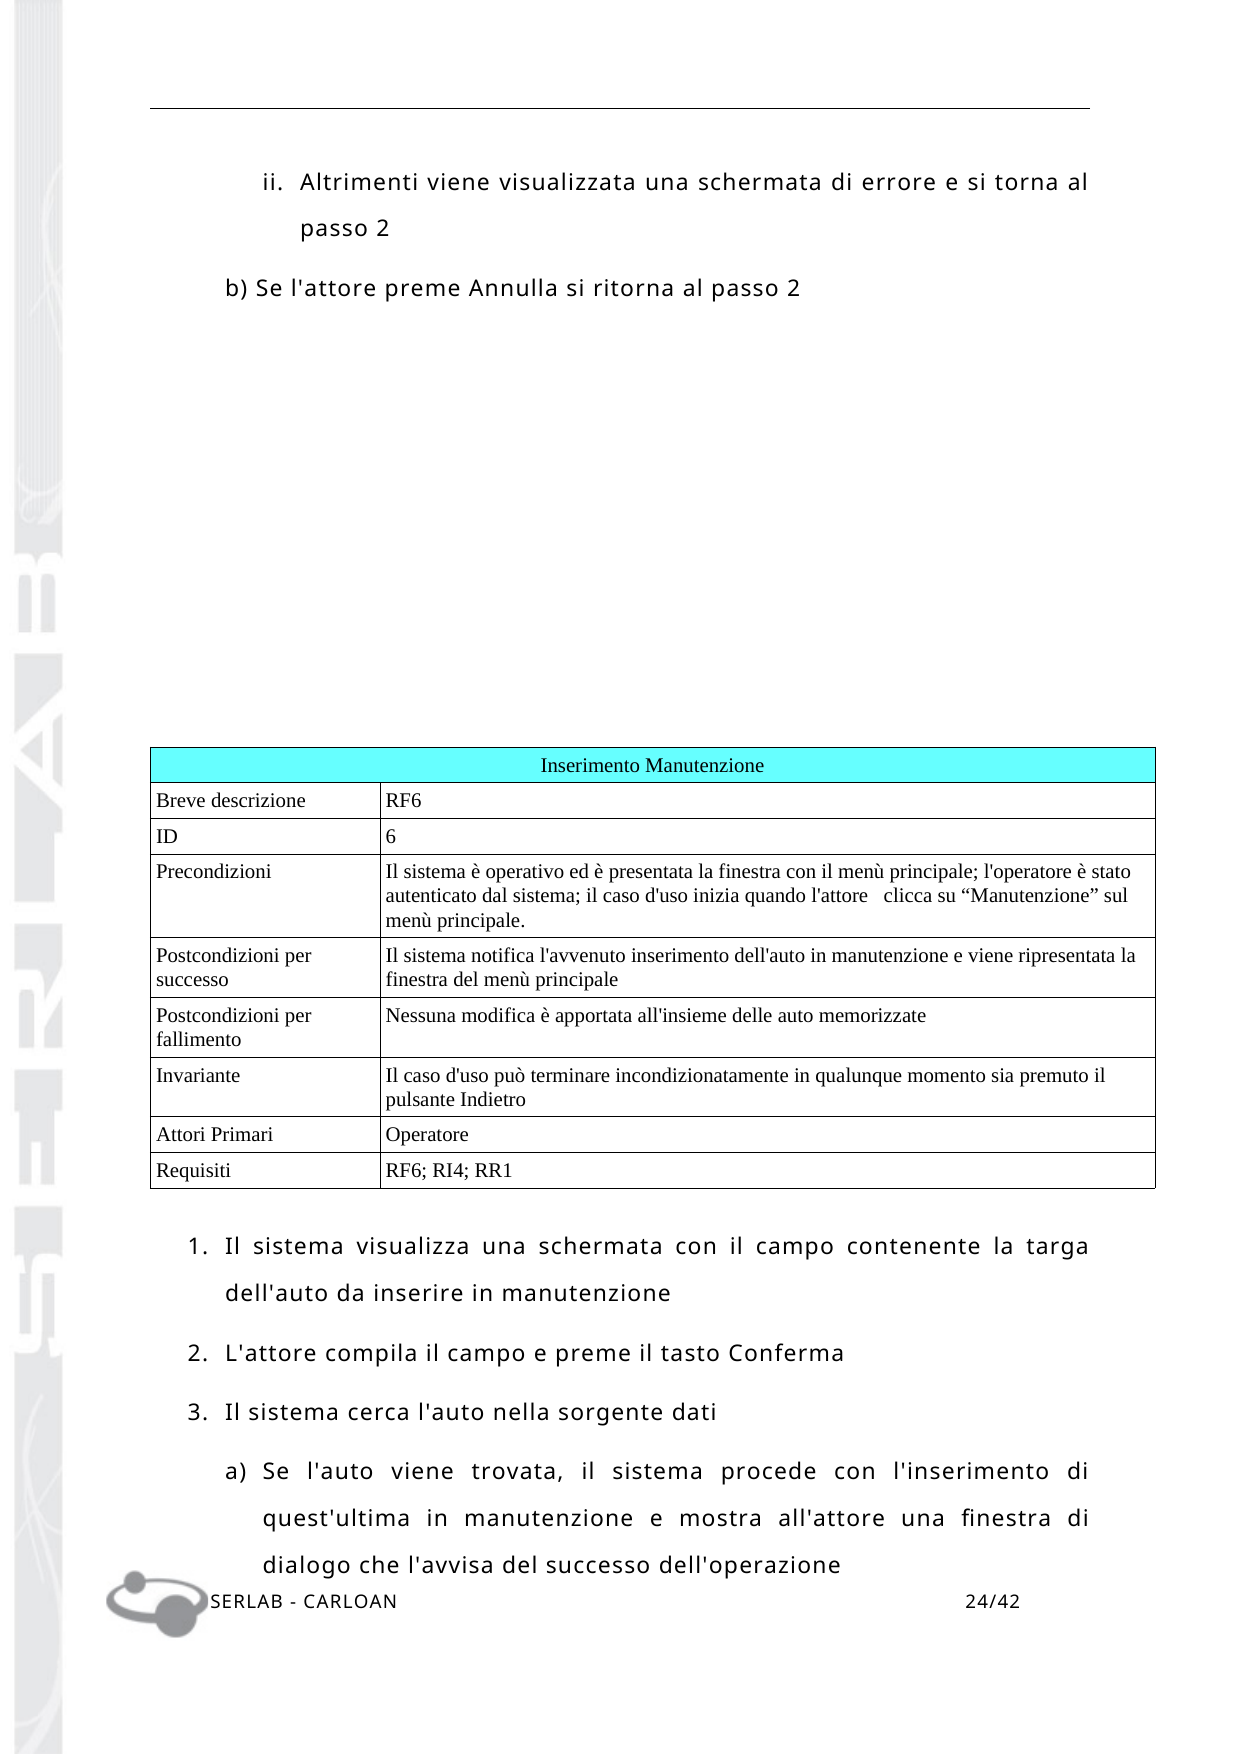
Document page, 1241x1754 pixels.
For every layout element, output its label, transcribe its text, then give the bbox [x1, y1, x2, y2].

table_cell Invariante [151, 1058, 380, 1116]
table_cell Requisiti [151, 1153, 380, 1188]
table_cell Breve descrizione [151, 783, 380, 818]
table_cell Postcondizioni per successo [151, 938, 380, 997]
table_header Inserimento Manutenzione [151, 748, 1155, 782]
table_cell Precondizioni [151, 855, 380, 937]
list Il sistema cerca l'auto nella sorgente dati [187, 1396, 1090, 1427]
list Se l'auto viene trovata, il sistema procede con l'inserimento di quest'ultima in manutenzione e mostra all'attore una finestra di dialogo che l'avvisa del successo dell'operazione [225, 1455, 1090, 1580]
table_cell Postcondizioni per fallimento [151, 998, 380, 1057]
table_cell Il sistema notifica l'avvenuto inserimento dell'auto in manutenzione e viene ripresentata la finestra del menù principale [381, 938, 1155, 997]
list Altrimenti viene visualizzata una schermata di errore e si torna al passo 2 [262, 165, 1090, 243]
table_cell RF6 [381, 783, 1155, 818]
picture [0, 0, 71, 1754]
table_cell 6 [381, 819, 1155, 853]
table_cell ID [151, 819, 380, 853]
picture [94, 1570, 209, 1641]
table_cell Il caso d'uso può terminare incondizionatamente in qualunque momento sia premuto il pulsante Indietro [381, 1058, 1155, 1116]
table_cell Nessuna modifica è apportata all'insieme delle auto memorizzate [381, 998, 1155, 1057]
table_cell RF6; RI4; RR1 [381, 1153, 1155, 1188]
list Il sistema visualizza una schermata con il campo contenente la targa dell'auto da inserire in manutenzione [187, 1230, 1090, 1308]
table_cell Il sistema è operativo ed è presentata la finestra con il menù principale; l'operatore è stato autenticato dal sistema; il caso d'uso inizia quando l'attore clicca su “Manutenzione” sul menù principale. [381, 855, 1155, 937]
table_cell Attori Primari [151, 1117, 380, 1152]
table_cell Operatore [381, 1117, 1155, 1152]
text b) Se l'attore preme Annulla si ritorna al passo 2 [150, 272, 1090, 303]
list L'attore compila il campo e preme il tasto Conferma [187, 1337, 1090, 1368]
